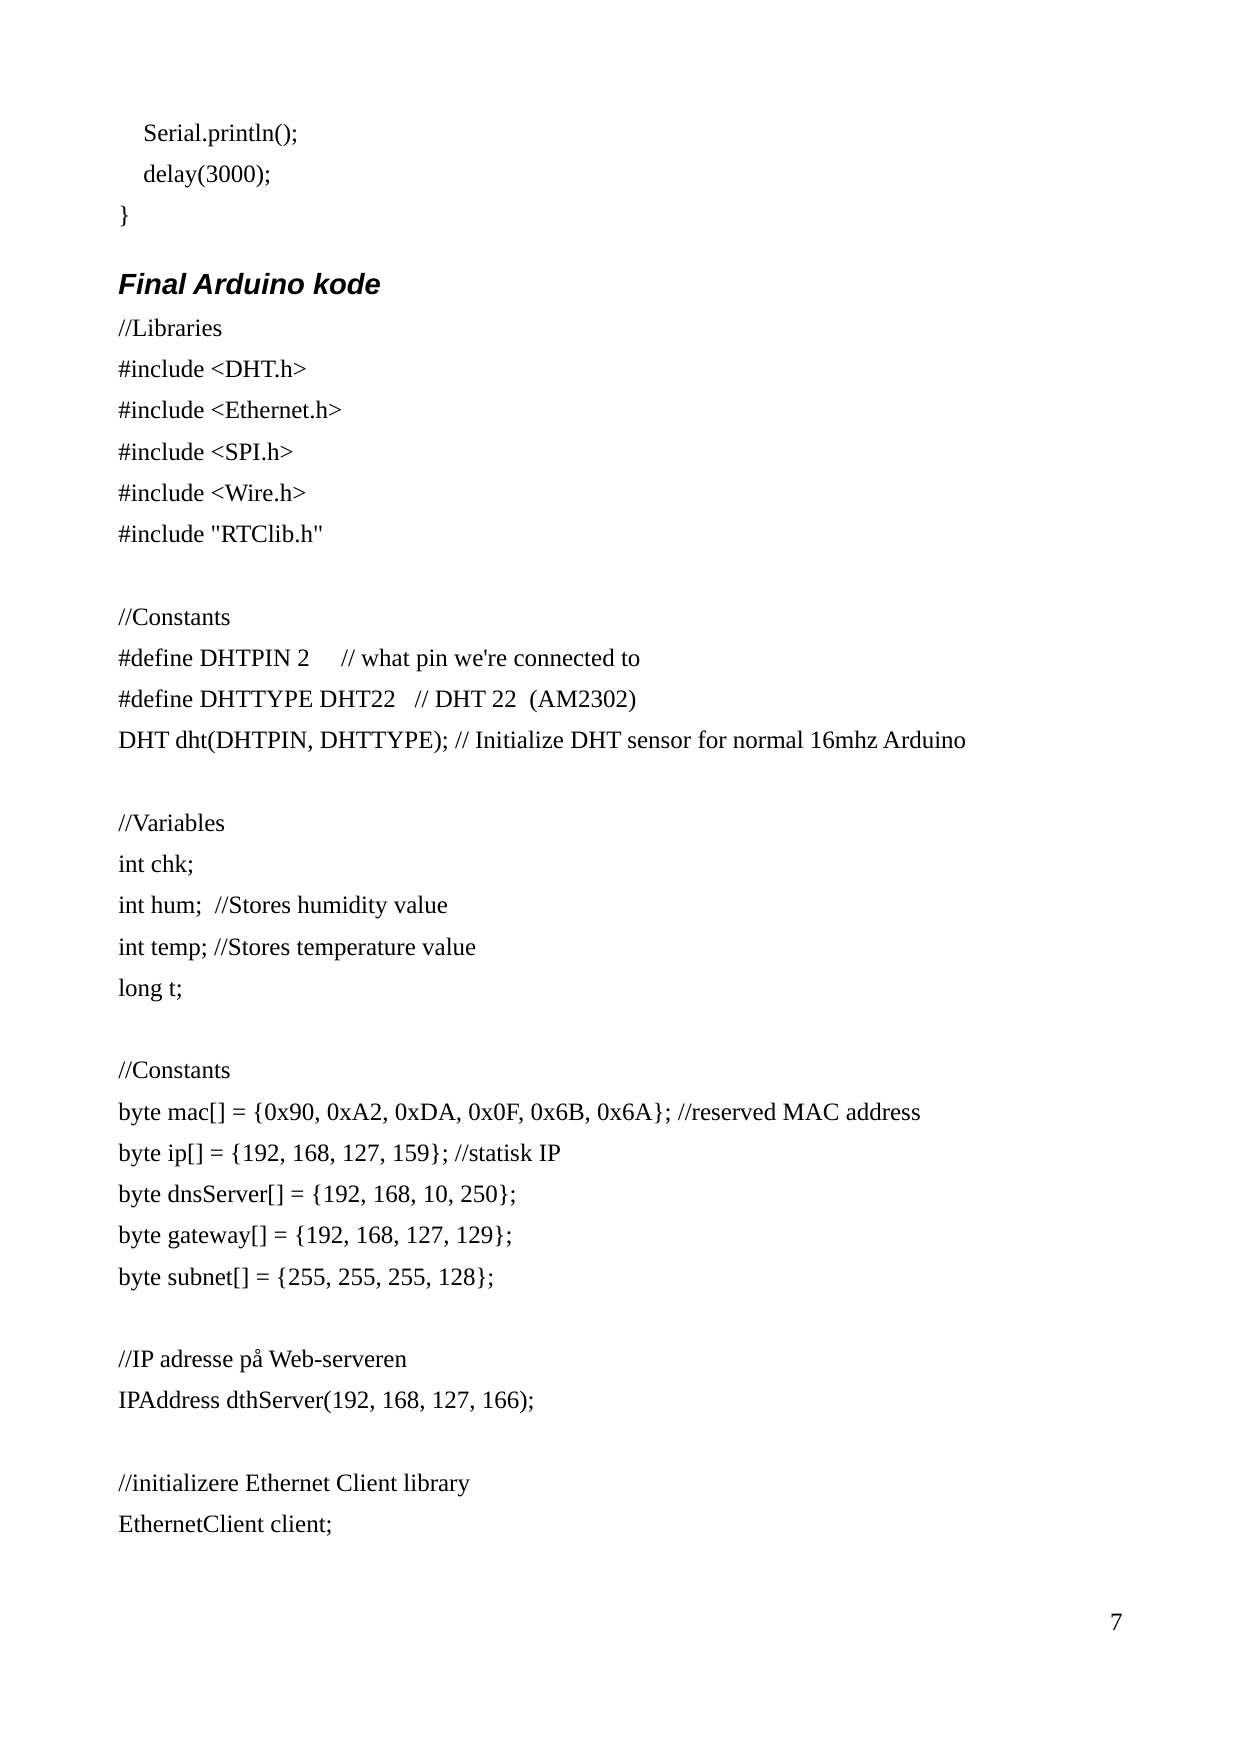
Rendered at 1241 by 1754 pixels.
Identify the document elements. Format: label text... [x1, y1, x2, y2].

text #include <Wire.h> [118, 478, 1122, 507]
text #include <Ethernet.h> [118, 395, 1122, 424]
subtitle Final Arduino kode [118, 267, 1122, 300]
text EthernetClient client; [118, 1509, 1122, 1538]
text //Constants [118, 602, 1122, 630]
text byte mac[] = {0x90, 0xA2, 0xDA, 0x0F, 0x6B, 0x6A}; //reserved MAC address [118, 1097, 1122, 1125]
text //Variables [118, 808, 1122, 837]
text byte subnet[] = {255, 255, 255, 128}; [118, 1262, 1122, 1290]
text DHT dht(DHTPIN, DHTTYPE); // Initialize DHT sensor for normal 16mhz Arduino [118, 725, 1122, 754]
text //initializere Ethernet Client library [118, 1468, 1122, 1497]
text #include <DHT.h> [118, 354, 1122, 383]
text Serial.println(); [118, 118, 1122, 147]
text //IP adresse på Web-serveren [118, 1344, 1122, 1373]
text } [118, 201, 1122, 229]
text byte dnsServer[] = {192, 168, 10, 250}; [118, 1179, 1122, 1208]
text #include "RTClib.h" [118, 519, 1122, 548]
text byte gateway[] = {192, 168, 127, 129}; [118, 1220, 1122, 1249]
text #define DHTTYPE DHT22 // DHT 22 (AM2302) [118, 684, 1122, 713]
text byte ip[] = {192, 168, 127, 159}; //statisk IP [118, 1138, 1122, 1167]
text long t; [118, 973, 1122, 1002]
text //Libraries [118, 313, 1122, 342]
text #define DHTPIN 2 // what pin we're connected to [118, 643, 1122, 672]
text int hum; //Stores humidity value [118, 890, 1122, 919]
text int temp; //Stores temperature value [118, 932, 1122, 960]
text //Constants [118, 1055, 1122, 1084]
text IPAddress dthServer(192, 168, 127, 166); [118, 1385, 1122, 1414]
text #include <SPI.h> [118, 437, 1122, 465]
text int chk; [118, 849, 1122, 878]
text delay(3000); [118, 159, 1122, 188]
